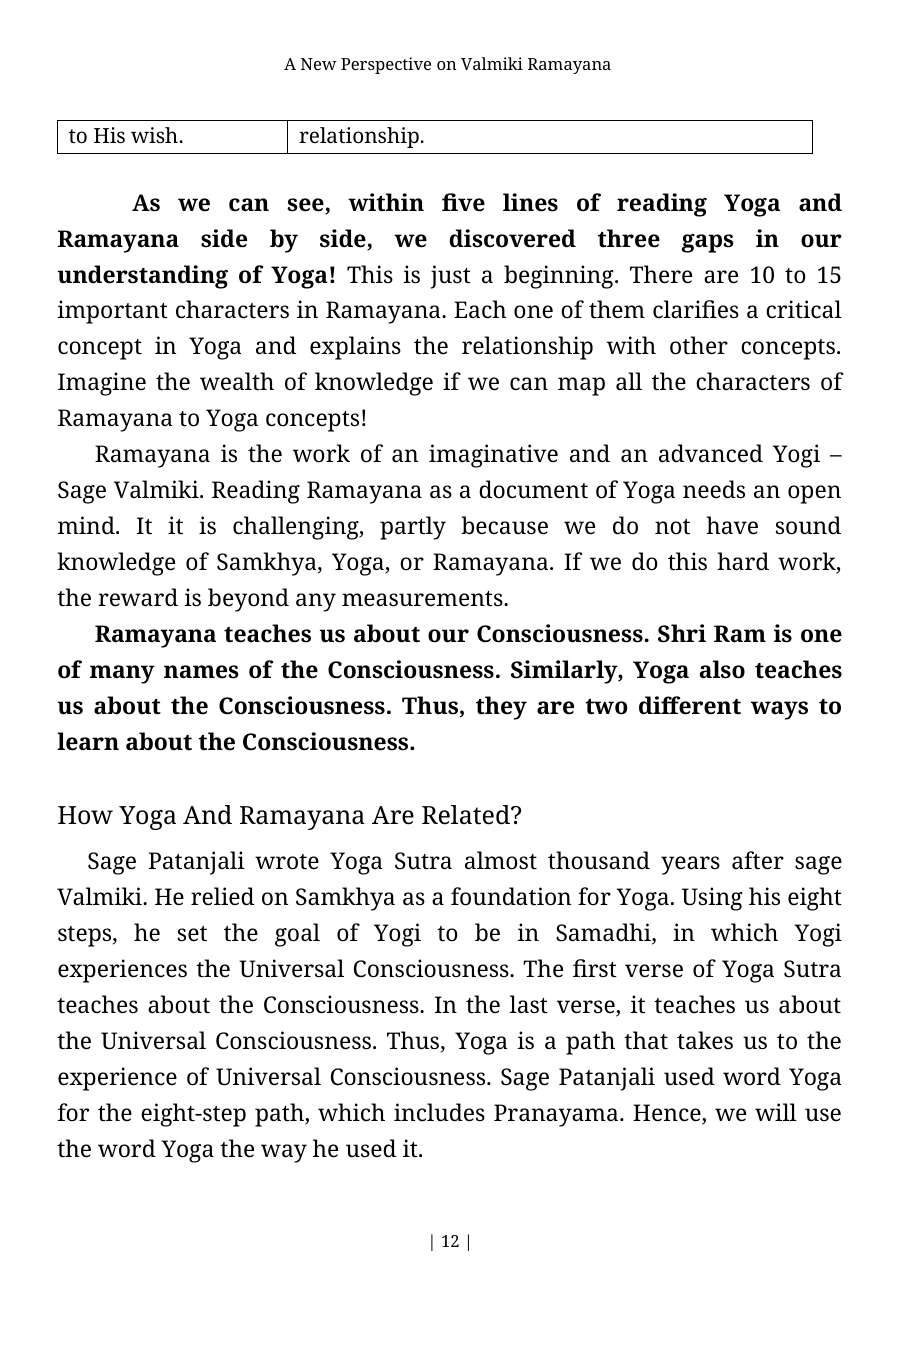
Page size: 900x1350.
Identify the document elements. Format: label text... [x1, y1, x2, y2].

table_cell relationship. [288, 121, 812, 153]
text Ramayana teaches us about our Consciousness. Shri Ram is one of many names of the Consciousness. Similarly, Yoga also teaches us about the Consciousness. Thus, they are two different ways to learn about the Consciousness. [57, 618, 843, 757]
subtitle How Yoga And Ramayana Are Related? [57, 798, 843, 832]
text As we can see, within five lines of reading Yoga and Ramayana side by side, we discovered three gaps in our understanding of Yoga! This is just a beginning. There are 10 to 15 important characters in Ramayana. Each one of them clarifies a critical concept in Yoga and explains the relationship with other concepts. Imagine the wealth of knowledge if we can map all the characters of Ramayana to Yoga concepts! [57, 187, 843, 433]
text Ramayana is the work of an imaginative and an advanced Yogi – Sage Valmiki. Reading Ramayana as a document of Yoga needs an open mind. It it is challenging, partly because we do not have sound knowledge of Samkhya, Yoga, or Ramayana. If we do this hard work, the reward is beyond any measurements. [57, 438, 843, 613]
table_cell to His wish. [58, 121, 287, 153]
text Sage Patanjali wrote Yoga Sutra almost thousand years after sage Valmiki. He relied on Samkhya as a foundation for Yoga. Using his eight steps, he set the goal of Yogi to be in Samadhi, in which Yogi experiences the Universal Consciousness. The first verse of Yoga Sutra teaches about the Consciousness. In the last verse, it teaches us about the Universal Consciousness. Thus, Yoga is a path that takes us to the experience of Universal Consciousness. Sage Patanjali used word Yoga for the eight-step path, which includes Pranayama. Hence, we will use the word Yoga the way he used it. [57, 845, 843, 1164]
